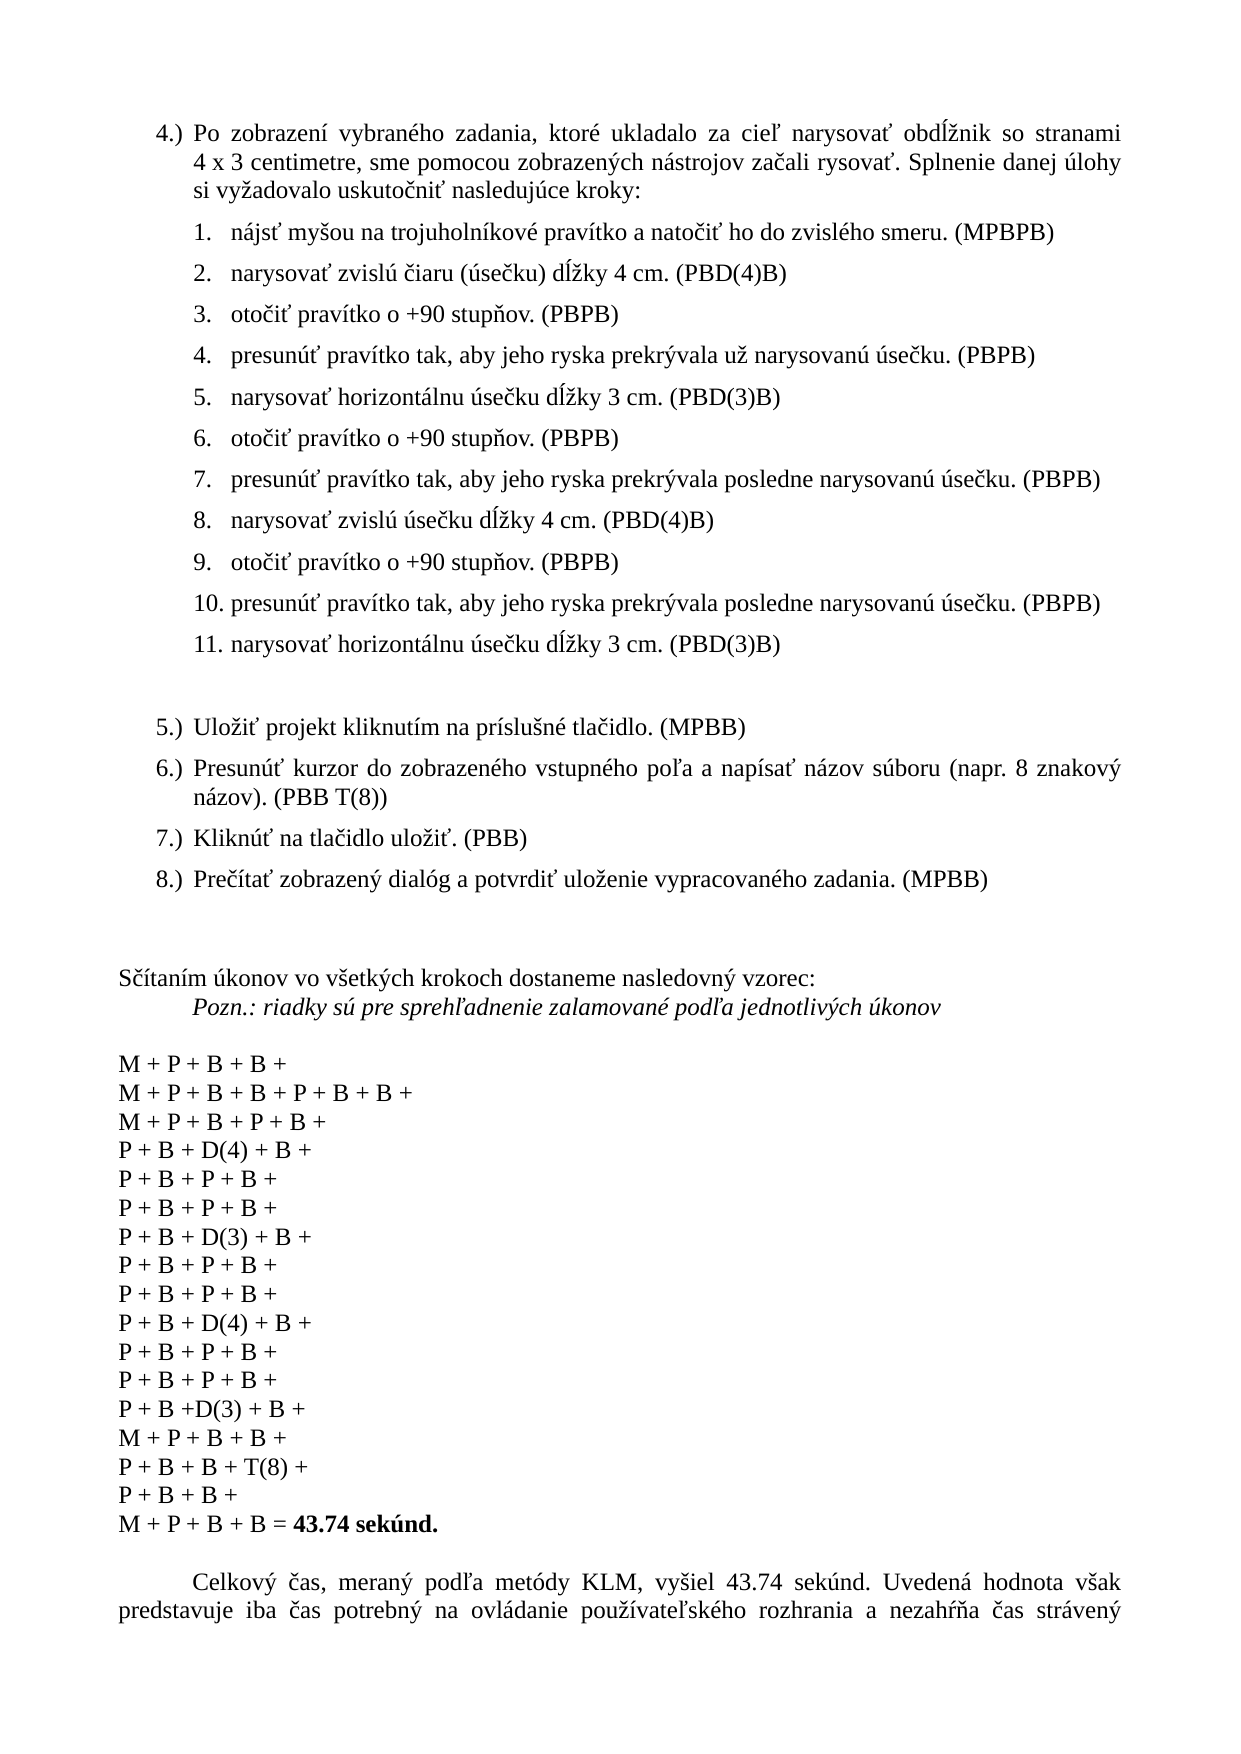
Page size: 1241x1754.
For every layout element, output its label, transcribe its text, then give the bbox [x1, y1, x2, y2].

text M + P + B + B + P + B + B + [118, 1078, 1122, 1107]
text P + B + D(4) + B + [118, 1136, 1122, 1164]
text P + B + P + B + [118, 1337, 1122, 1366]
list presunúť pravítko tak, aby jeho ryska prekrývala posledne narysovanú úsečku. (PBPB) [193, 588, 1122, 617]
text P + B + P + B + [118, 1164, 1122, 1193]
list Kliknúť na tlačidlo uložiť. (PBB) [156, 823, 1122, 852]
text Pozn.: riadky sú pre sprehľadnenie zalamované podľa jednotlivých úkonov [118, 992, 1122, 1021]
text P + B + D(4) + B + [118, 1308, 1122, 1337]
text Sčítaním úkonov vo všetkých krokoch dostaneme nasledovný vzorec: [118, 963, 1122, 992]
text P + B + P + B + [118, 1279, 1122, 1308]
text M + P + B + P + B + [118, 1107, 1122, 1136]
list otočiť pravítko o +90 stupňov. (PBPB) [193, 423, 1122, 452]
text M + P + B + B = 43.74 sekúnd. [118, 1509, 1122, 1538]
text M + P + B + B + [118, 1423, 1122, 1452]
list narysovať horizontálnu úsečku dĺžky 3 cm. (PBD(3)B) [193, 382, 1122, 411]
text P + B + P + B + [118, 1366, 1122, 1394]
list presunúť pravítko tak, aby jeho ryska prekrývala už narysovanú úsečku. (PBPB) [193, 341, 1122, 369]
list otočiť pravítko o +90 stupňov. (PBPB) [193, 547, 1122, 576]
text P + B + D(3) + B + [118, 1222, 1122, 1251]
text P + B + B + T(8) + [118, 1452, 1122, 1481]
text Celkový čas, meraný podľa metódy KLM, vyšiel 43.74 sekúnd. Uvedená hodnota však predstavuje iba čas potrebný na ovládanie používateľského rozhrania a nezahŕňa čas strávený [118, 1567, 1122, 1624]
list nájsť myšou na trojuholníkové pravítko a natočiť ho do zvislého smeru. (MPBPB) [193, 217, 1122, 246]
list Po zobrazení vybraného zadania, ktoré ukladalo za cieľ narysovať obdĺžnik so stranami 4 x 3 centimetre, sme pomocou zobrazených nástrojov začali rysovať. Splnenie danej úlohy si vyžadovalo uskutočniť nasledujúce kroky: [156, 118, 1122, 204]
text M + P + B + B + [118, 1049, 1122, 1078]
list narysovať zvislú čiaru (úsečku) dĺžky 4 cm. (PBD(4)B) [193, 258, 1122, 287]
text P + B +D(3) + B + [118, 1394, 1122, 1423]
list otočiť pravítko o +90 stupňov. (PBPB) [193, 299, 1122, 328]
text P + B + P + B + [118, 1251, 1122, 1279]
list Prečítať zobrazený dialóg a potvrdiť uloženie vypracovaného zadania. (MPBB) [156, 864, 1122, 893]
text P + B + B + [118, 1481, 1122, 1509]
list narysovať zvislú úsečku dĺžky 4 cm. (PBD(4)B) [193, 506, 1122, 534]
list Uložiť projekt kliknutím na príslušné tlačidlo. (MPBB) [156, 712, 1122, 741]
list narysovať horizontálnu úsečku dĺžky 3 cm. (PBD(3)B) [193, 629, 1122, 658]
text P + B + P + B + [118, 1193, 1122, 1222]
list Presunúť kurzor do zobrazeného vstupného poľa a napísať názov súboru (napr. 8 znakový názov). (PBB T(8)) [156, 753, 1122, 811]
list presunúť pravítko tak, aby jeho ryska prekrývala posledne narysovanú úsečku. (PBPB) [193, 464, 1122, 493]
